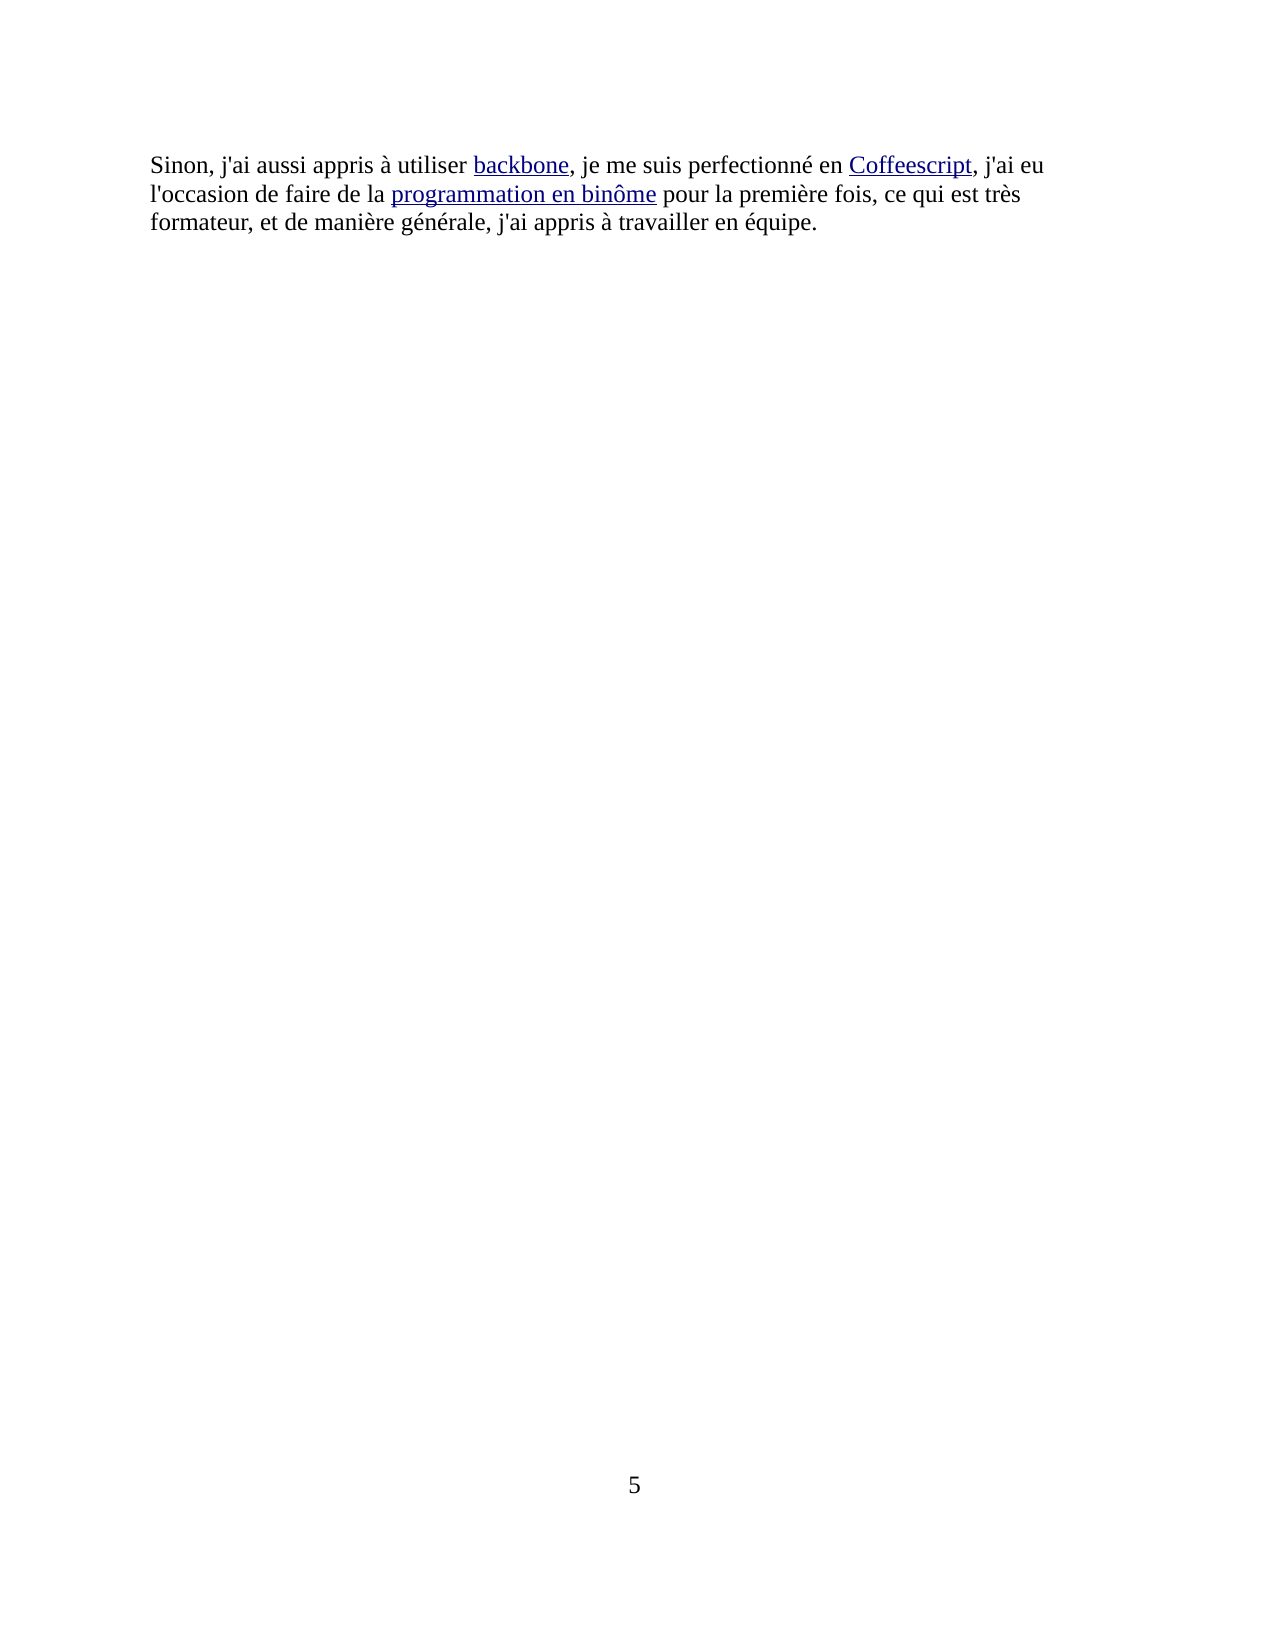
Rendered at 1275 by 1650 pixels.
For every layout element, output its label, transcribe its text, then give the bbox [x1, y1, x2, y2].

text Sinon, j'ai aussi appris à utiliser backbone, je me suis perfectionné en Coffeescript, j'ai eu l'occasion de faire de la programmation en binôme pour la première fois, ce qui est très formateur, et de manière générale, j'ai appris à travailler en équipe. [150, 150, 1125, 236]
